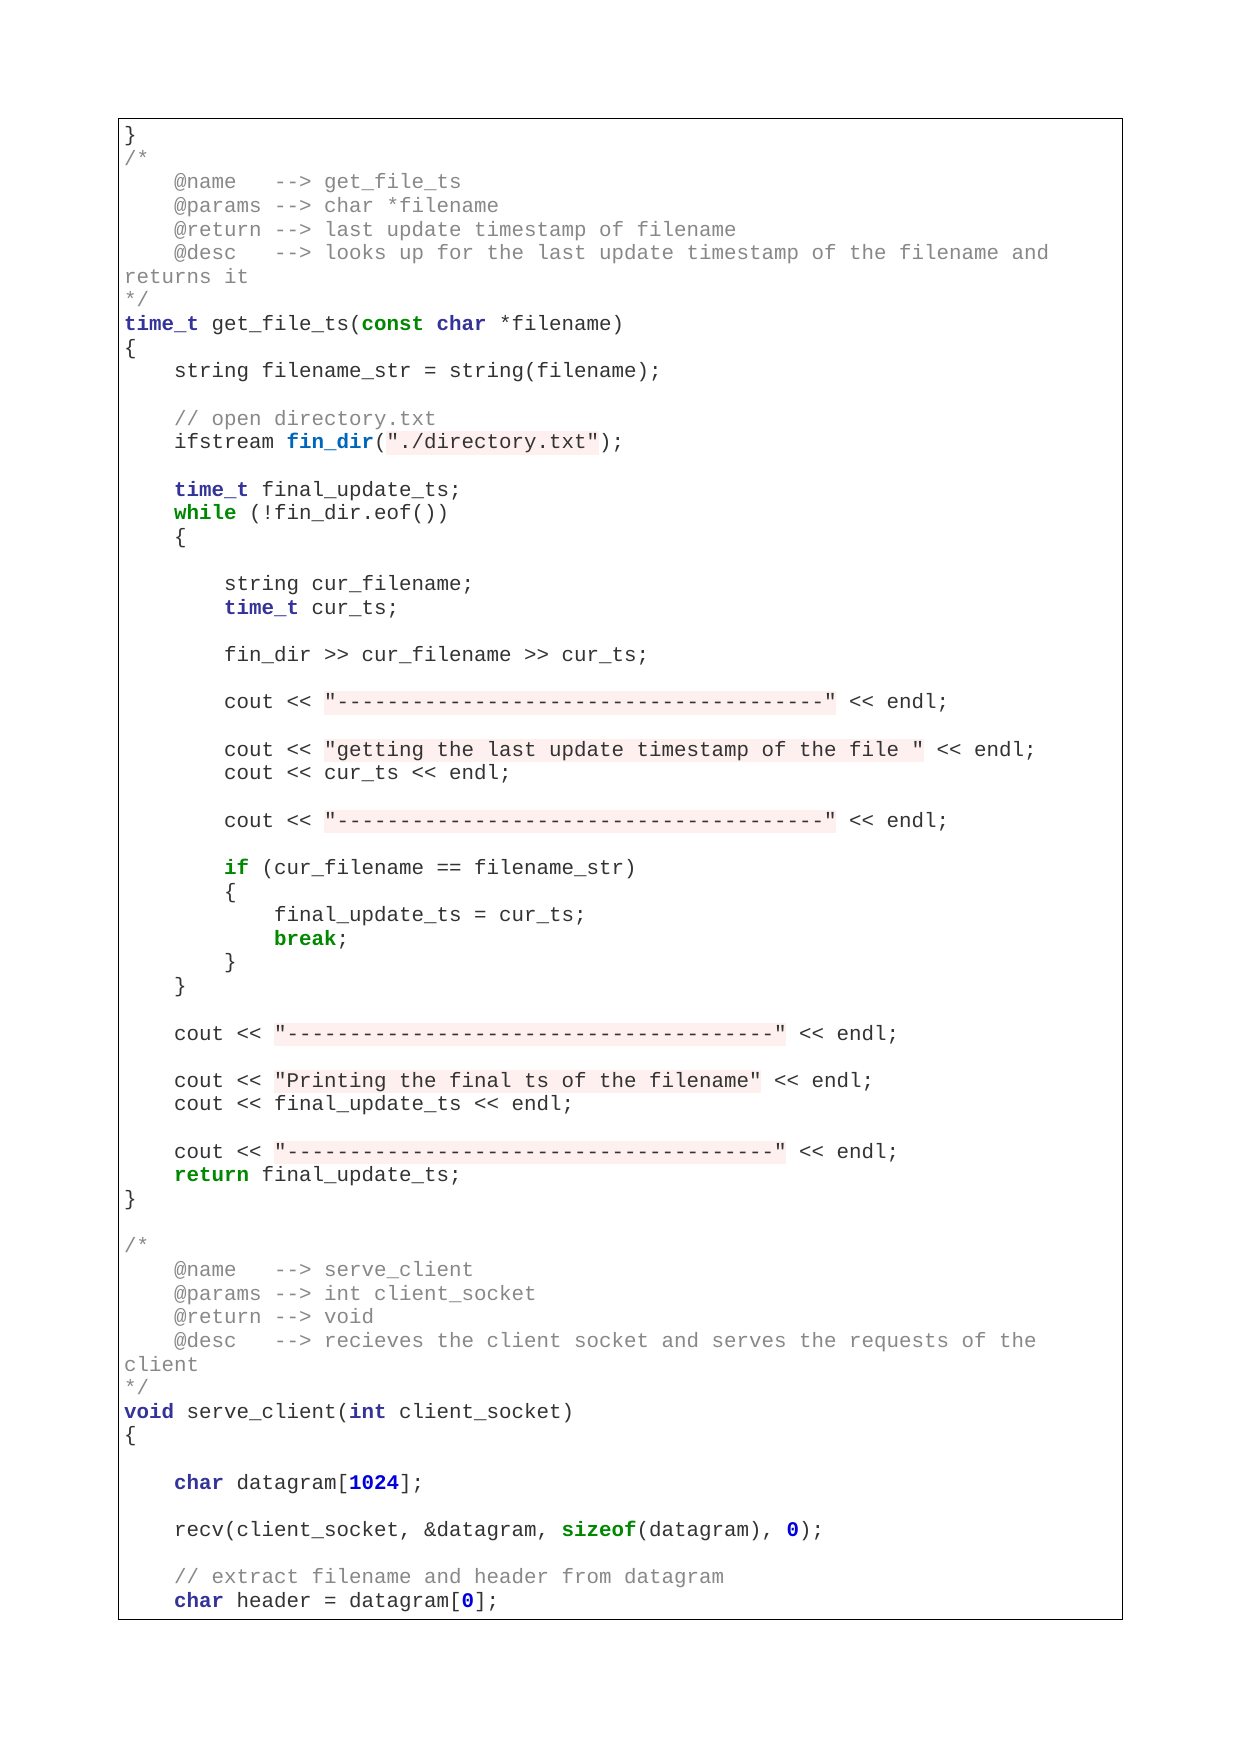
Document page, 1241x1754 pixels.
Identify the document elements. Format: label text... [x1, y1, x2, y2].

table_header } /* @name --> get_file_ts @params --> char *filename @return --> last update timestamp of filename @desc --> looks up for the last update timestamp of the filename and returns it */ time_t get_file_ts(const char *filename) { string filename_str = string(filename); // open directory.txt ifstream fin_dir("./directory.txt"); time_t final_update_ts; while (!fin_dir.eof()) { string cur_filename; time_t cur_ts; fin_dir >> cur_filename >> cur_ts; cout << "---------------------------------------" << endl; cout << "getting the last update timestamp of the file " << endl; cout << cur_ts << endl; cout << "---------------------------------------" << endl; if (cur_filename == filename_str) { final_update_ts = cur_ts; break; } } cout << "---------------------------------------" << endl; cout << "Printing the final ts of the filename" << endl; cout << final_update_ts << endl; cout << "---------------------------------------" << endl; return final_update_ts; } /* @name --> serve_client @params --> int client_socket @return --> void @desc --> recieves the client socket and serves the requests of the client */ void serve_client(int client_socket) { char datagram[1024]; recv(client_socket, &datagram, sizeof(datagram), 0); // extract filename and header from datagram char header = datagram[0]; [119, 119, 1122, 1619]
